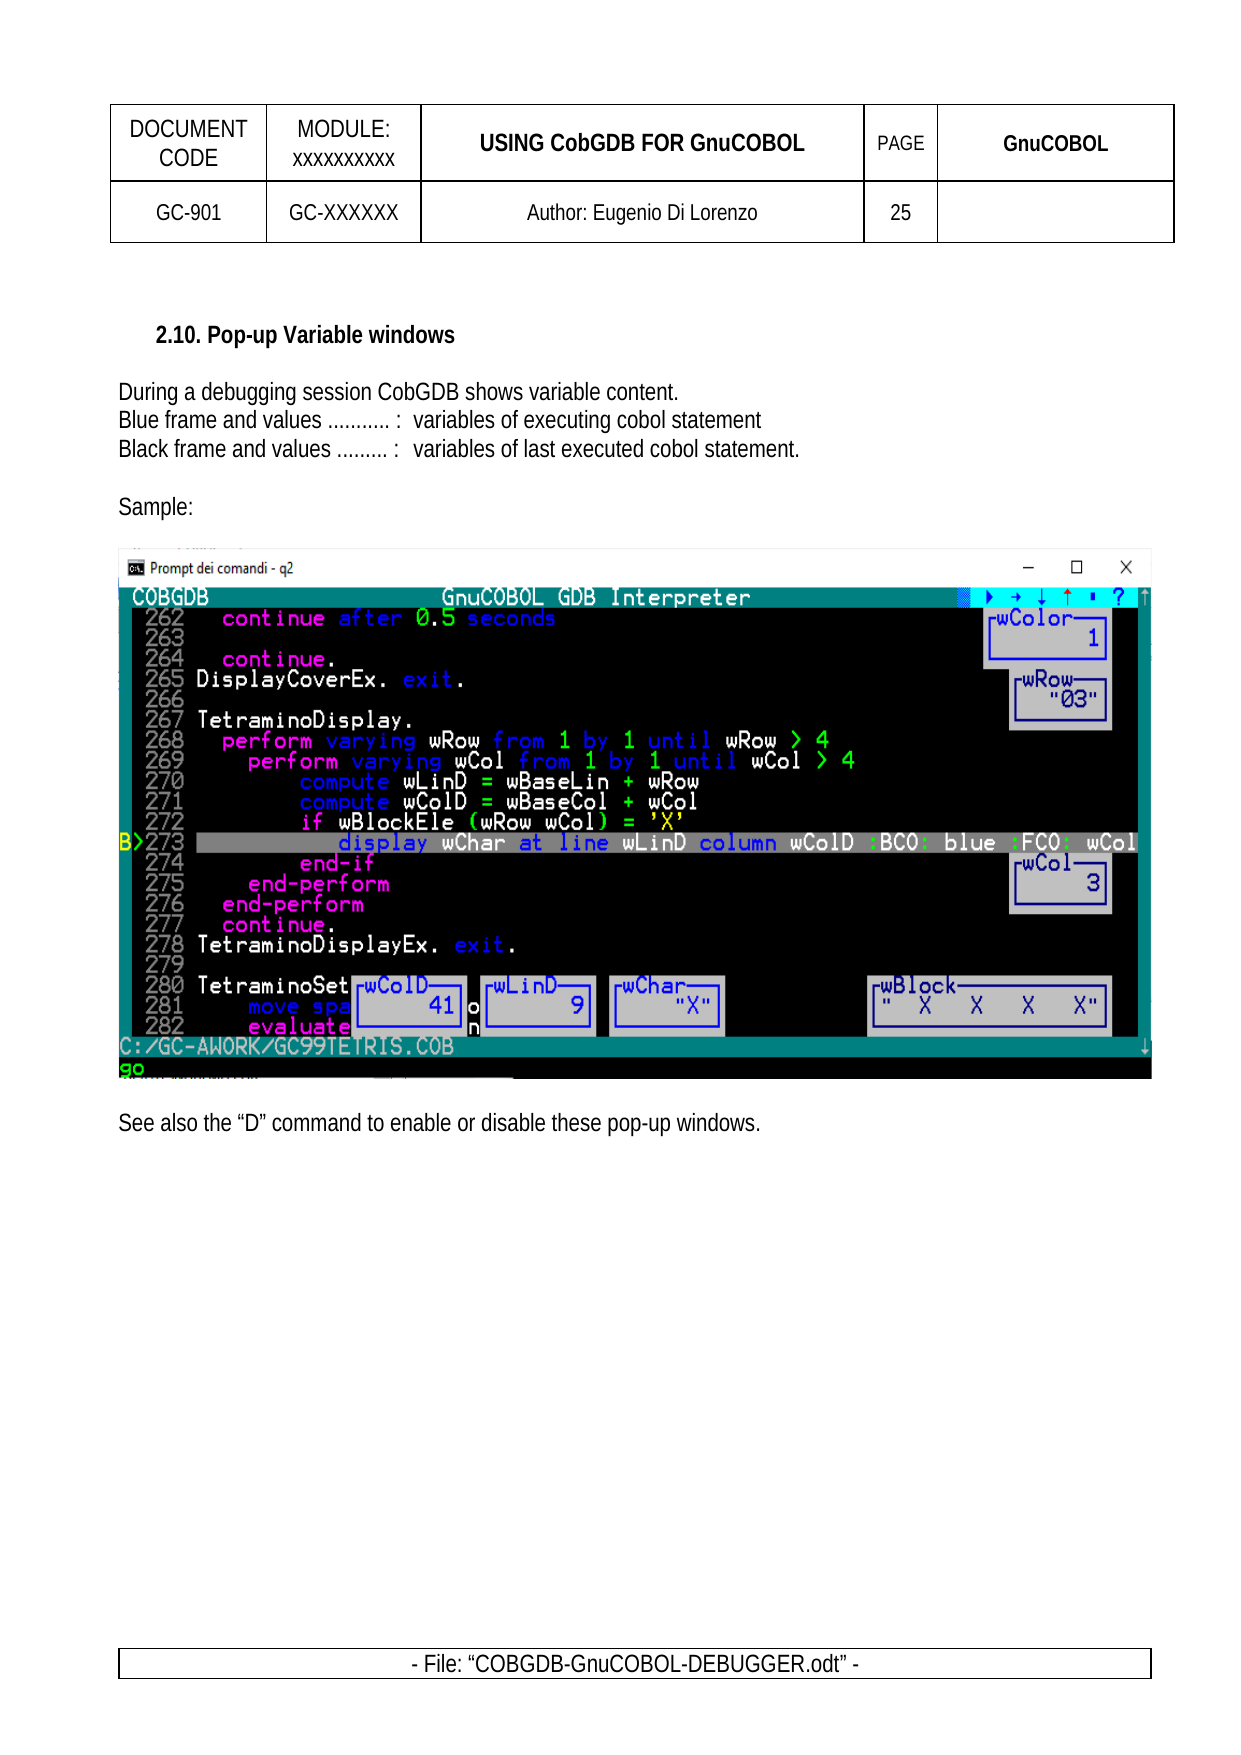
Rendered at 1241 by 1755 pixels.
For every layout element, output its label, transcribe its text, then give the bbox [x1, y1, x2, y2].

text Black frame and values ......... : variables of last executed cobol statement. [118, 434, 1152, 463]
subtitle Pop-up Variable windows [156, 319, 1152, 348]
text See also the “D” command to enable or disable these pop-up windows. [118, 1107, 1152, 1136]
text Blue frame and values ........... : variables of executing cobol statement [118, 406, 1152, 434]
text During a debugging session CobGDB shows variable content. [118, 377, 1152, 406]
picture [118, 548, 1152, 1079]
text Sample: [118, 491, 1152, 520]
